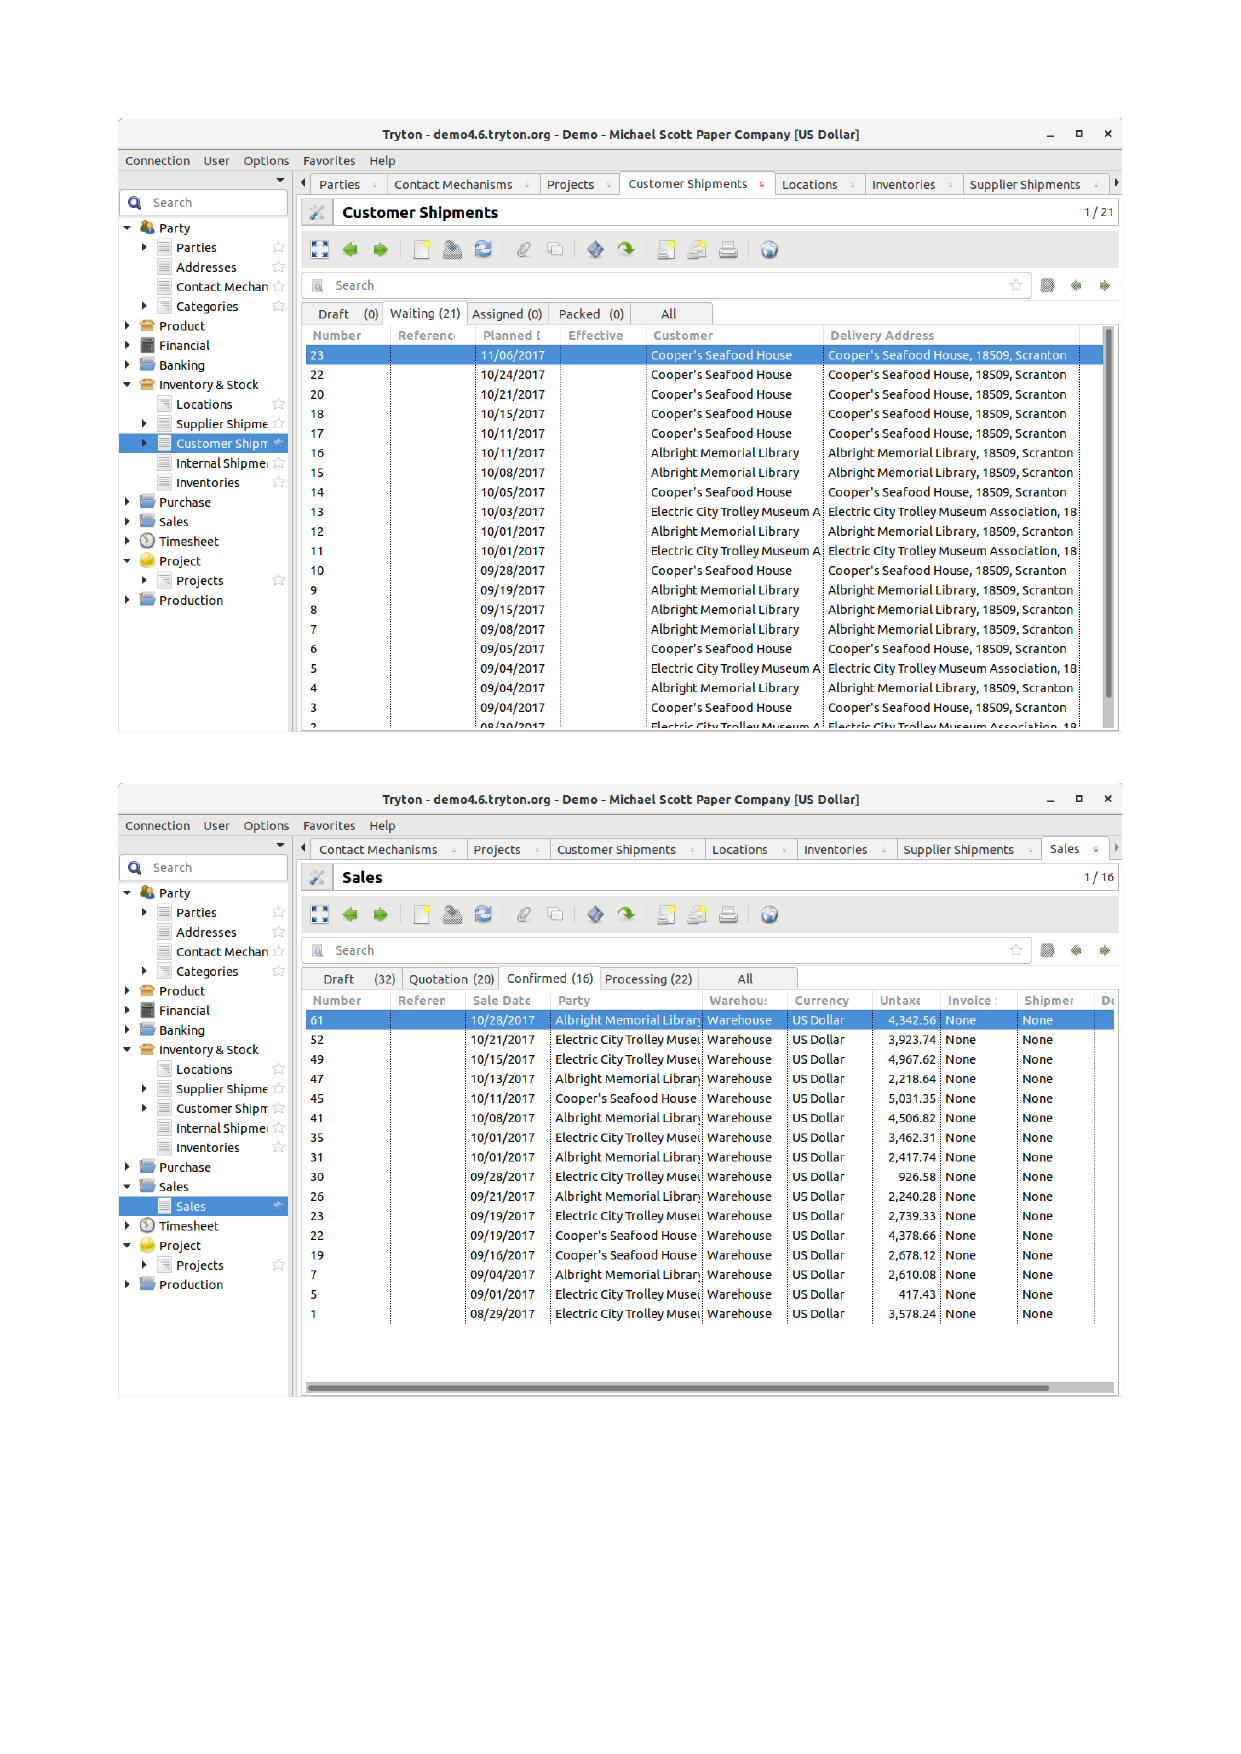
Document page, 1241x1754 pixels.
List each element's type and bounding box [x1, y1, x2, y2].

picture [118, 783, 1123, 1397]
picture [118, 118, 1123, 732]
